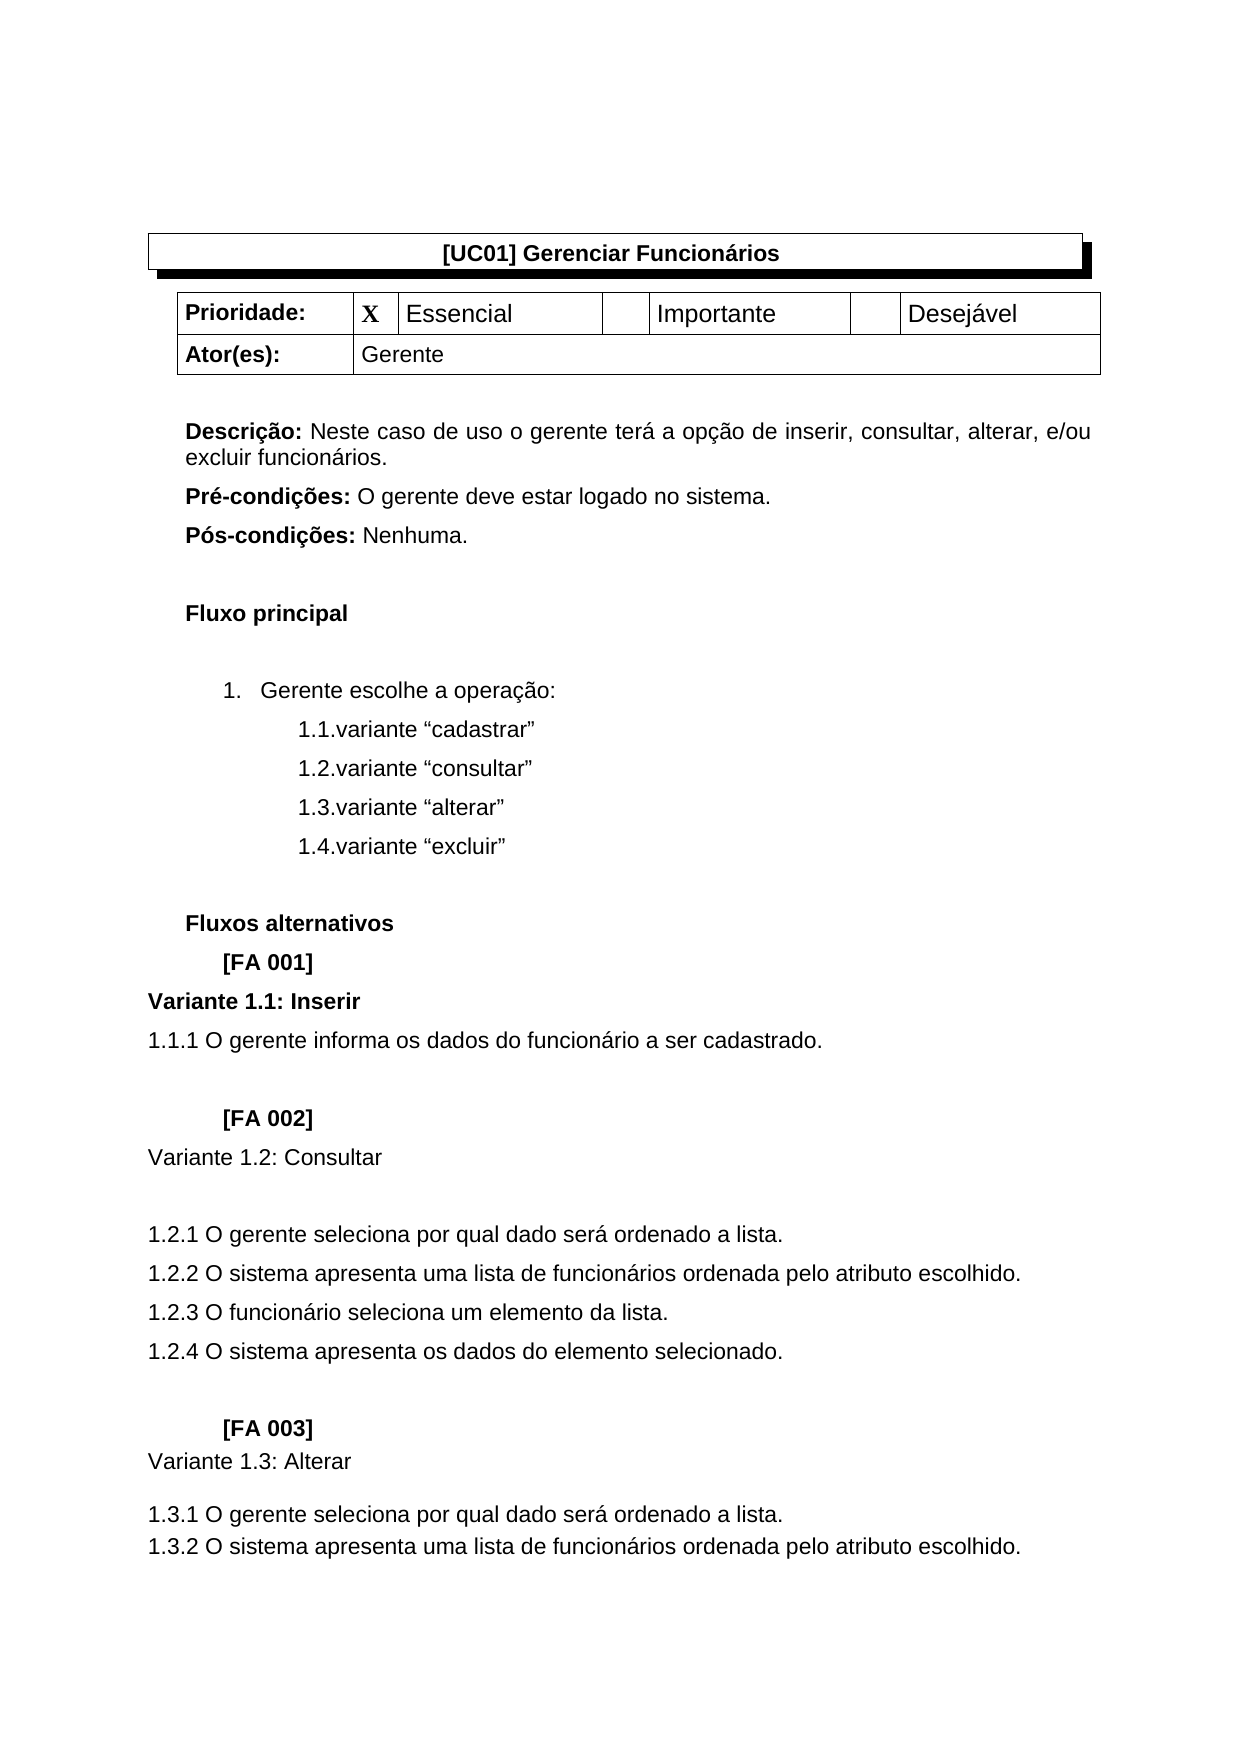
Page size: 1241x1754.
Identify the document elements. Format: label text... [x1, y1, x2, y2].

text Pré-condições: O gerente deve estar logado no sistema. [185, 483, 1092, 509]
text Variante 1.2: Consultar [148, 1143, 1092, 1170]
text Fluxo principal [185, 599, 1092, 626]
text 1.2.variante “consultar” [148, 755, 1092, 781]
text [UC01] Gerenciar Funcionários [149, 234, 1082, 269]
text Descrição: Neste caso de uso o gerente terá a opção de inserir, consultar, alterar, e/ou excluir funcionários. [185, 418, 1092, 470]
text Fluxos alternativos [185, 910, 1092, 937]
table_header Importante [650, 293, 850, 334]
text Variante 1.1: Inserir [148, 988, 1092, 1014]
table_header X [354, 293, 398, 334]
table_cell Gerente [354, 335, 1100, 374]
text [FA 002] [223, 1104, 1092, 1131]
text Variante 1.3: Alterar [148, 1448, 1092, 1474]
text 1.3.2 O sistema apresenta uma lista de funcionários ordenada pelo atributo escolhido. [148, 1533, 1092, 1560]
table_header Essencial [399, 293, 602, 334]
table_header [603, 293, 649, 334]
table_header Prioridade: [178, 293, 353, 334]
text 1.2.2 O sistema apresenta uma lista de funcionários ordenada pelo atributo escolhido. [148, 1260, 1092, 1286]
text 1.3.variante “alterar” [148, 794, 1092, 820]
table_header Desejável [901, 293, 1100, 334]
text 1.4.variante “excluir” [148, 833, 1092, 859]
table_header [851, 293, 900, 334]
table_cell Ator(es): [178, 335, 353, 374]
text 1.2.3 O funcionário seleciona um elemento da lista. [148, 1299, 1092, 1325]
text [FA 003] [223, 1415, 1092, 1442]
text [FA 001] [223, 949, 1092, 976]
text 1.2.1 O gerente seleciona por qual dado será ordenado a lista. [148, 1221, 1092, 1247]
list Gerente escolhe a operação: [223, 677, 1092, 703]
text 1.2.4 O sistema apresenta os dados do elemento selecionado. [148, 1338, 1092, 1364]
text 1.1.variante “cadastrar” [148, 716, 1092, 742]
text Pós-condições: Nenhuma. [185, 522, 1092, 548]
text 1.3.1 O gerente seleciona por qual dado será ordenado a lista. [148, 1501, 1092, 1527]
text 1.1.1 O gerente informa os dados do funcionário a ser cadastrado. [148, 1027, 1092, 1053]
